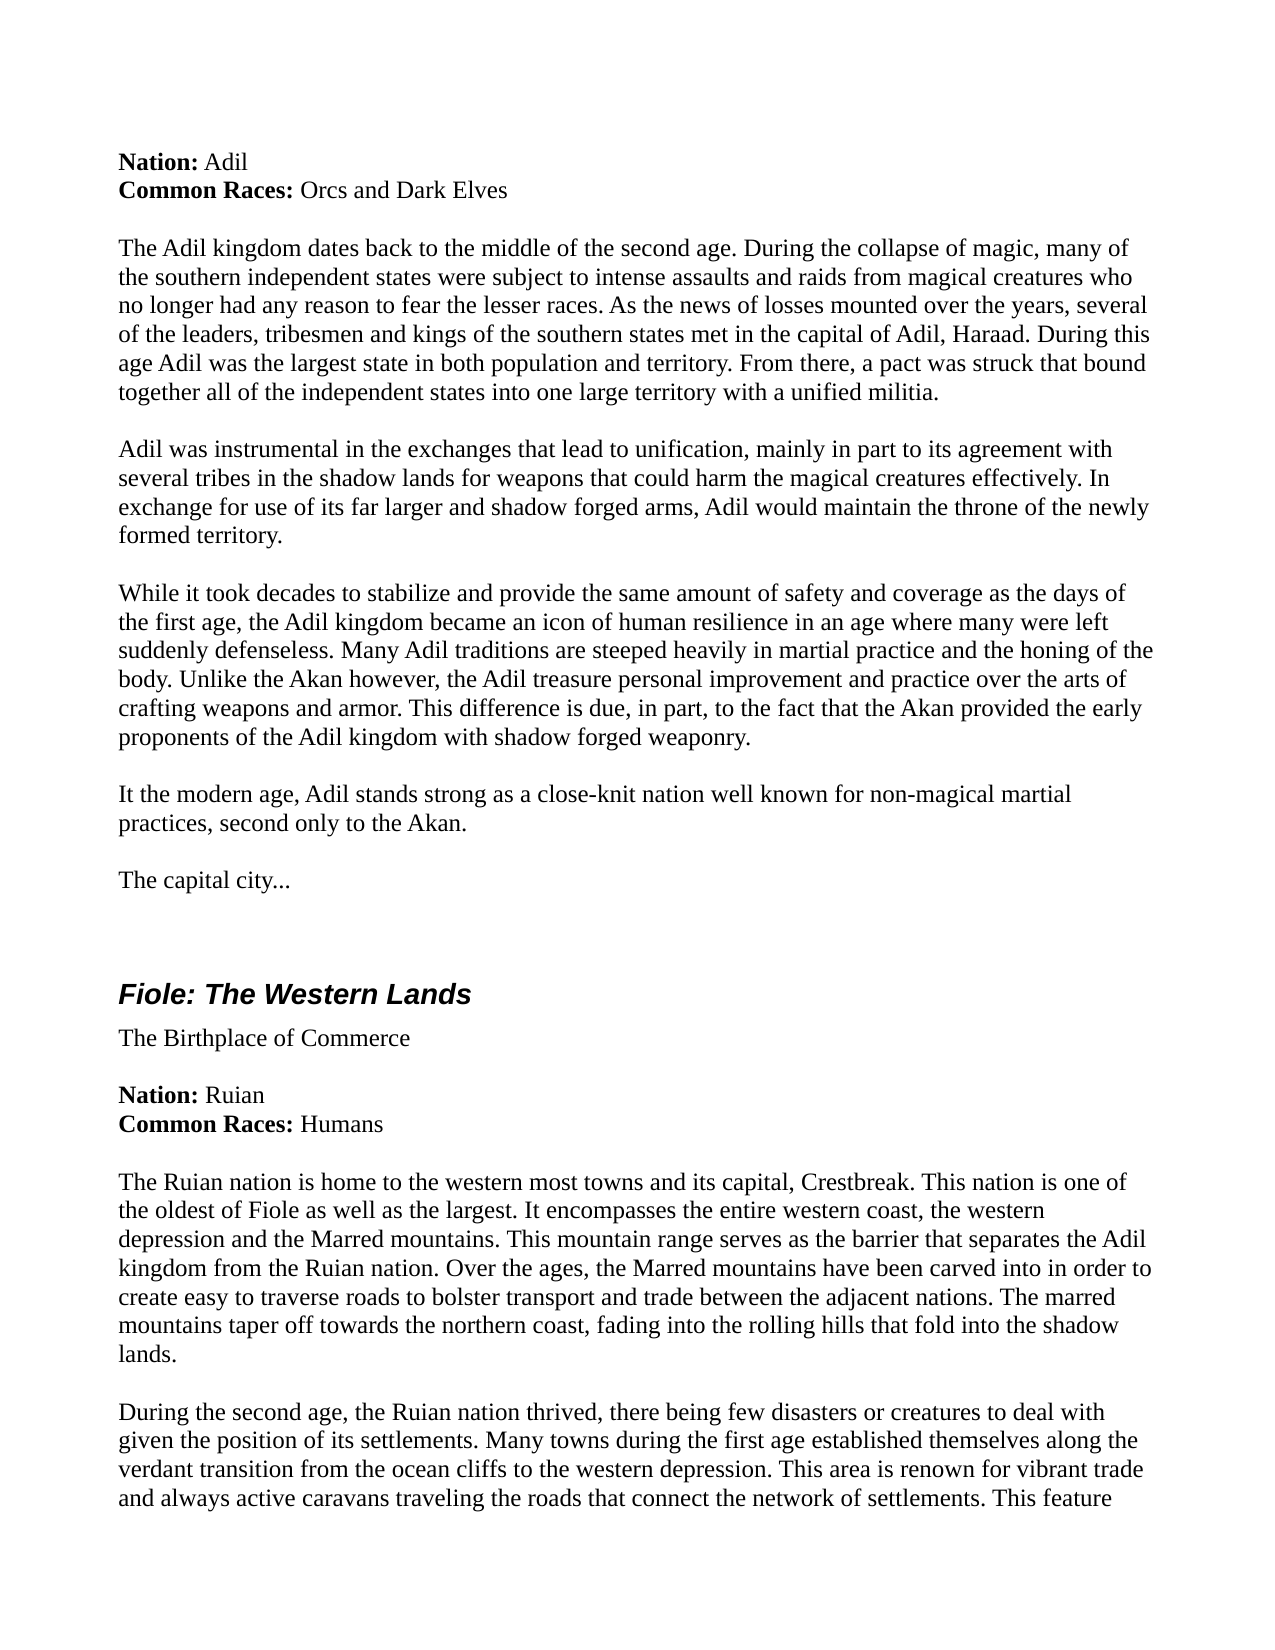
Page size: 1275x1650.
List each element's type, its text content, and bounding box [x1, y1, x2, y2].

text Common Races: Orcs and Dark Elves [118, 176, 1157, 204]
text Adil was instrumental in the exchanges that lead to unification, mainly in part to its agreement with several tribes in the shadow lands for weapons that could harm the magical creatures effectively. In exchange for use of its far larger and shadow forged arms, Adil would maintain the throne of the newly formed territory. [118, 434, 1157, 549]
text The Birthplace of Commerce [118, 1023, 1157, 1052]
text It the modern age, Adil stands strong as a close-knit nation well known for non-magical martial practices, second only to the Akan. [118, 779, 1157, 837]
subtitle Fiole: The Western Lands [118, 977, 1157, 1010]
text The Adil kingdom dates back to the middle of the second age. During the collapse of magic, many of the southern independent states were subject to intense assaults and raids from magical creatures who no longer had any reason to fear the lesser races. As the news of losses mounted over the years, several of the leaders, tribesmen and kings of the southern states met in the capital of Adil, Haraad. During this age Adil was the largest state in both population and territory. From there, a pact was struck that bound together all of the independent states into one large territory with a unified militia. [118, 233, 1157, 406]
text The capital city... [118, 866, 1157, 894]
text Common Races: Humans [118, 1109, 1157, 1138]
text Nation: Adil [118, 147, 1157, 176]
text While it took decades to stabilize and provide the same amount of safety and coverage as the days of the first age, the Adil kingdom became an icon of human resilience in an age where many were left suddenly defenseless. Many Adil traditions are steeped heavily in martial practice and the honing of the body. Unlike the Akan however, the Adil treasure personal improvement and practice over the arts of crafting weapons and armor. This difference is due, in part, to the fact that the Akan provided the early proponents of the Adil kingdom with shadow forged weaponry. [118, 578, 1157, 751]
text During the second age, the Ruian nation thrived, there being few disasters or creatures to deal with given the position of its settlements. Many towns during the first age established themselves along the verdant transition from the ocean cliffs to the western depression. This area is renown for vibrant trade and always active caravans traveling the roads that connect the network of settlements. This feature [118, 1397, 1157, 1512]
text The Ruian nation is home to the western most towns and its capital, Crestbreak. This nation is one of the oldest of Fiole as well as the largest. It encompasses the entire western coast, the western depression and the Marred mountains. This mountain range serves as the barrier that separates the Adil kingdom from the Ruian nation. Over the ages, the Marred mountains have been carved into in order to create easy to traverse roads to bolster transport and trade between the adjacent nations. The marred mountains taper off towards the northern coast, fading into the rolling hills that fold into the shadow lands. [118, 1167, 1157, 1368]
text Nation: Ruian [118, 1080, 1157, 1109]
